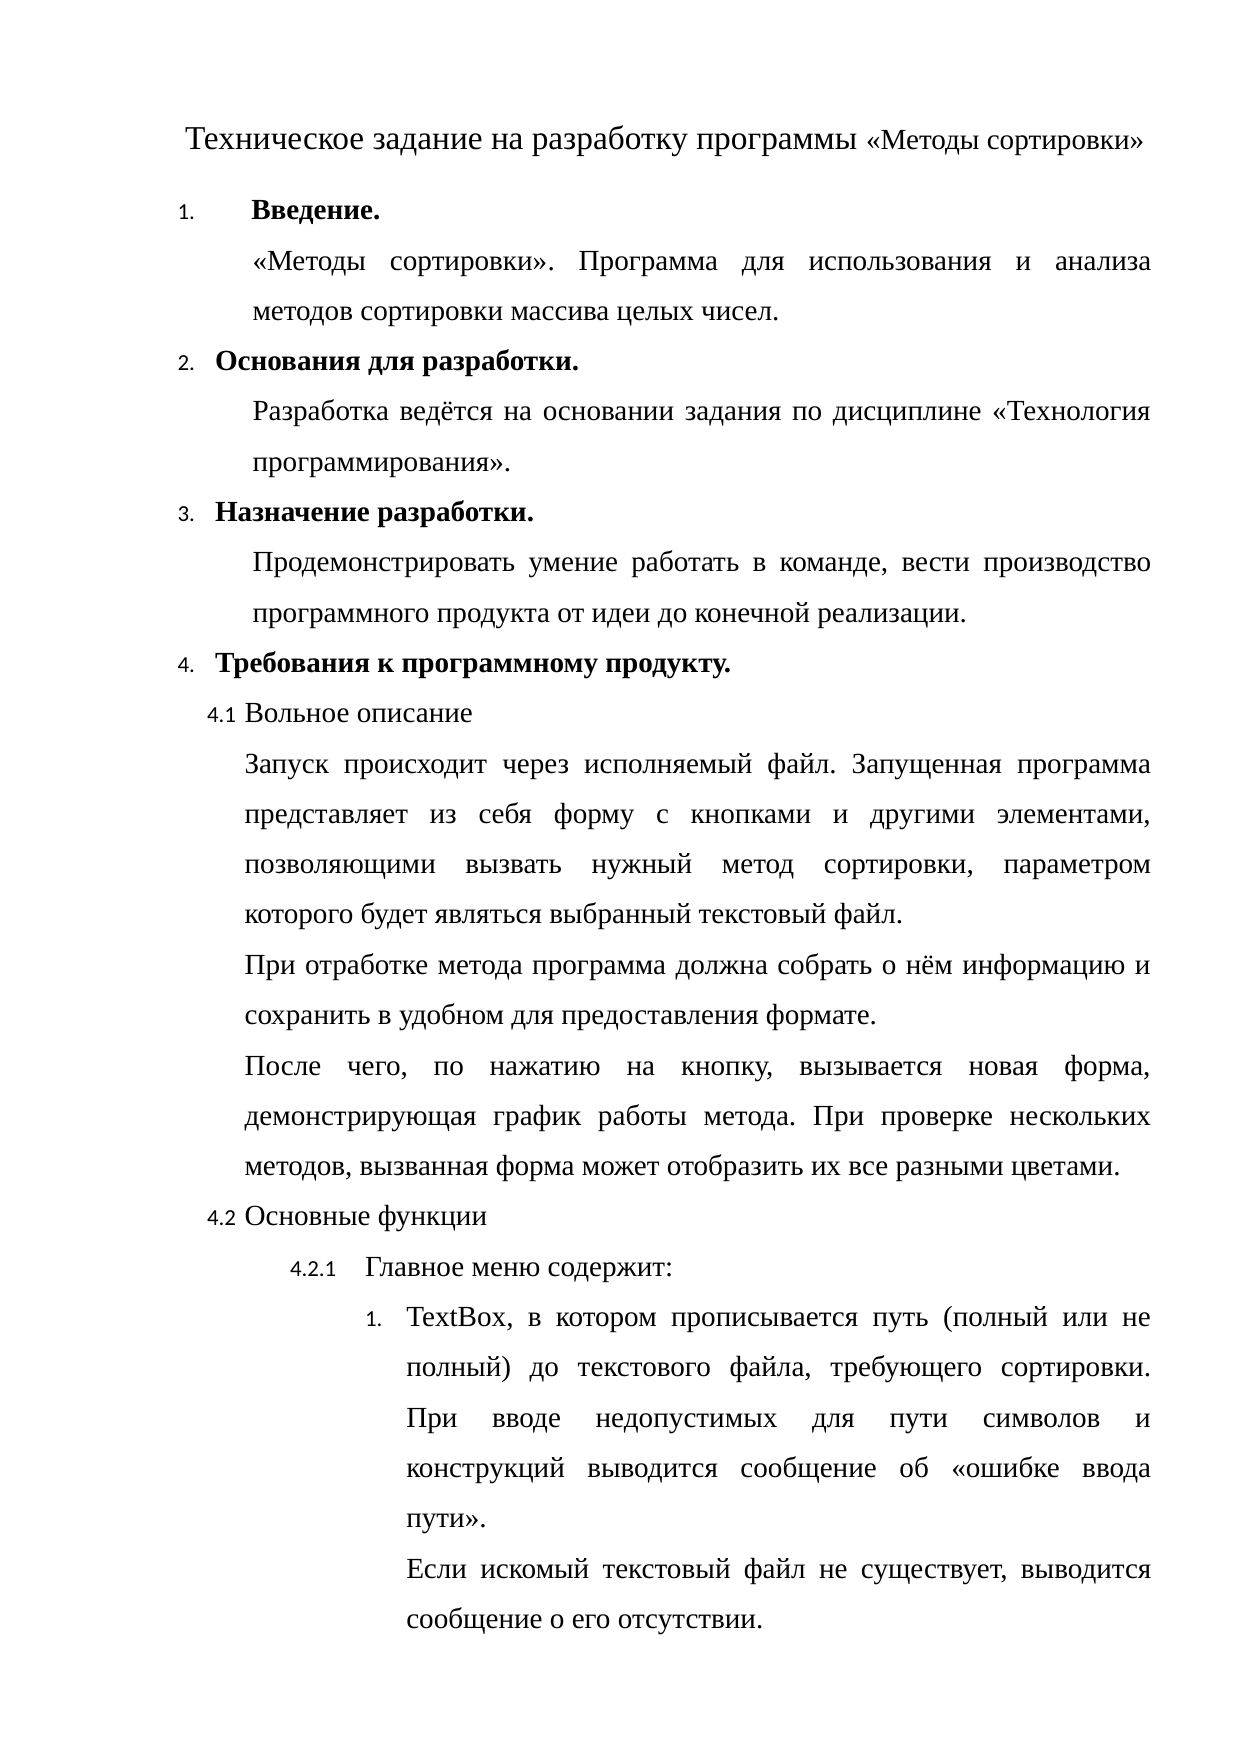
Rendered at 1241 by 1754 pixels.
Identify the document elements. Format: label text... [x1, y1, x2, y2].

text После чего, по нажатию на кнопку, вызывается новая форма, демонстрирующая график работы метода. При проверке нескольких методов, вызванная форма может отобразить их все разными цветами. [244, 1048, 1152, 1182]
list Главное меню содержит: [290, 1249, 1152, 1282]
text При отработке метода программа должна собрать о нём информацию и сохранить в удобном для предоставления формате. [244, 947, 1152, 1031]
text Техническое задание на разработку программы «Методы сортировки» [177, 118, 1152, 156]
list Основания для разработки. [177, 343, 1152, 377]
text Разработка ведётся на основании задания по дисциплине «Технология программирования». [252, 393, 1152, 477]
text Продемонстрировать умение работать в команде, вести производство программного продукта от идеи до конечной реализации. [252, 544, 1152, 628]
list Назначение разработки. [177, 494, 1152, 528]
text Запуск происходит через исполняемый файл. Запущенная программа представляет из себя форму с кнопками и другими элементами, позволяющими вызвать нужный метод сортировки, параметром которого будет являться выбранный текстовый файл. [244, 746, 1152, 930]
list TextBox, в котором прописывается путь (полный или не полный) до текстового файла, требующего сортировки. При вводе недопустимых для пути символов и конструкций выводится сообщение об «ошибке ввода пути». [365, 1299, 1152, 1534]
text «Методы сортировки». Программа для использования и анализа методов сортировки массива целых чисел. [252, 243, 1152, 326]
list Вольное описание [207, 695, 1152, 729]
list Требования к программному продукту. [177, 645, 1152, 679]
list Основные функции [207, 1198, 1152, 1232]
list Введение. [177, 192, 1152, 226]
text Если искомый текстовый файл не существует, выводится сообщение о его отсутствии. [406, 1551, 1152, 1634]
